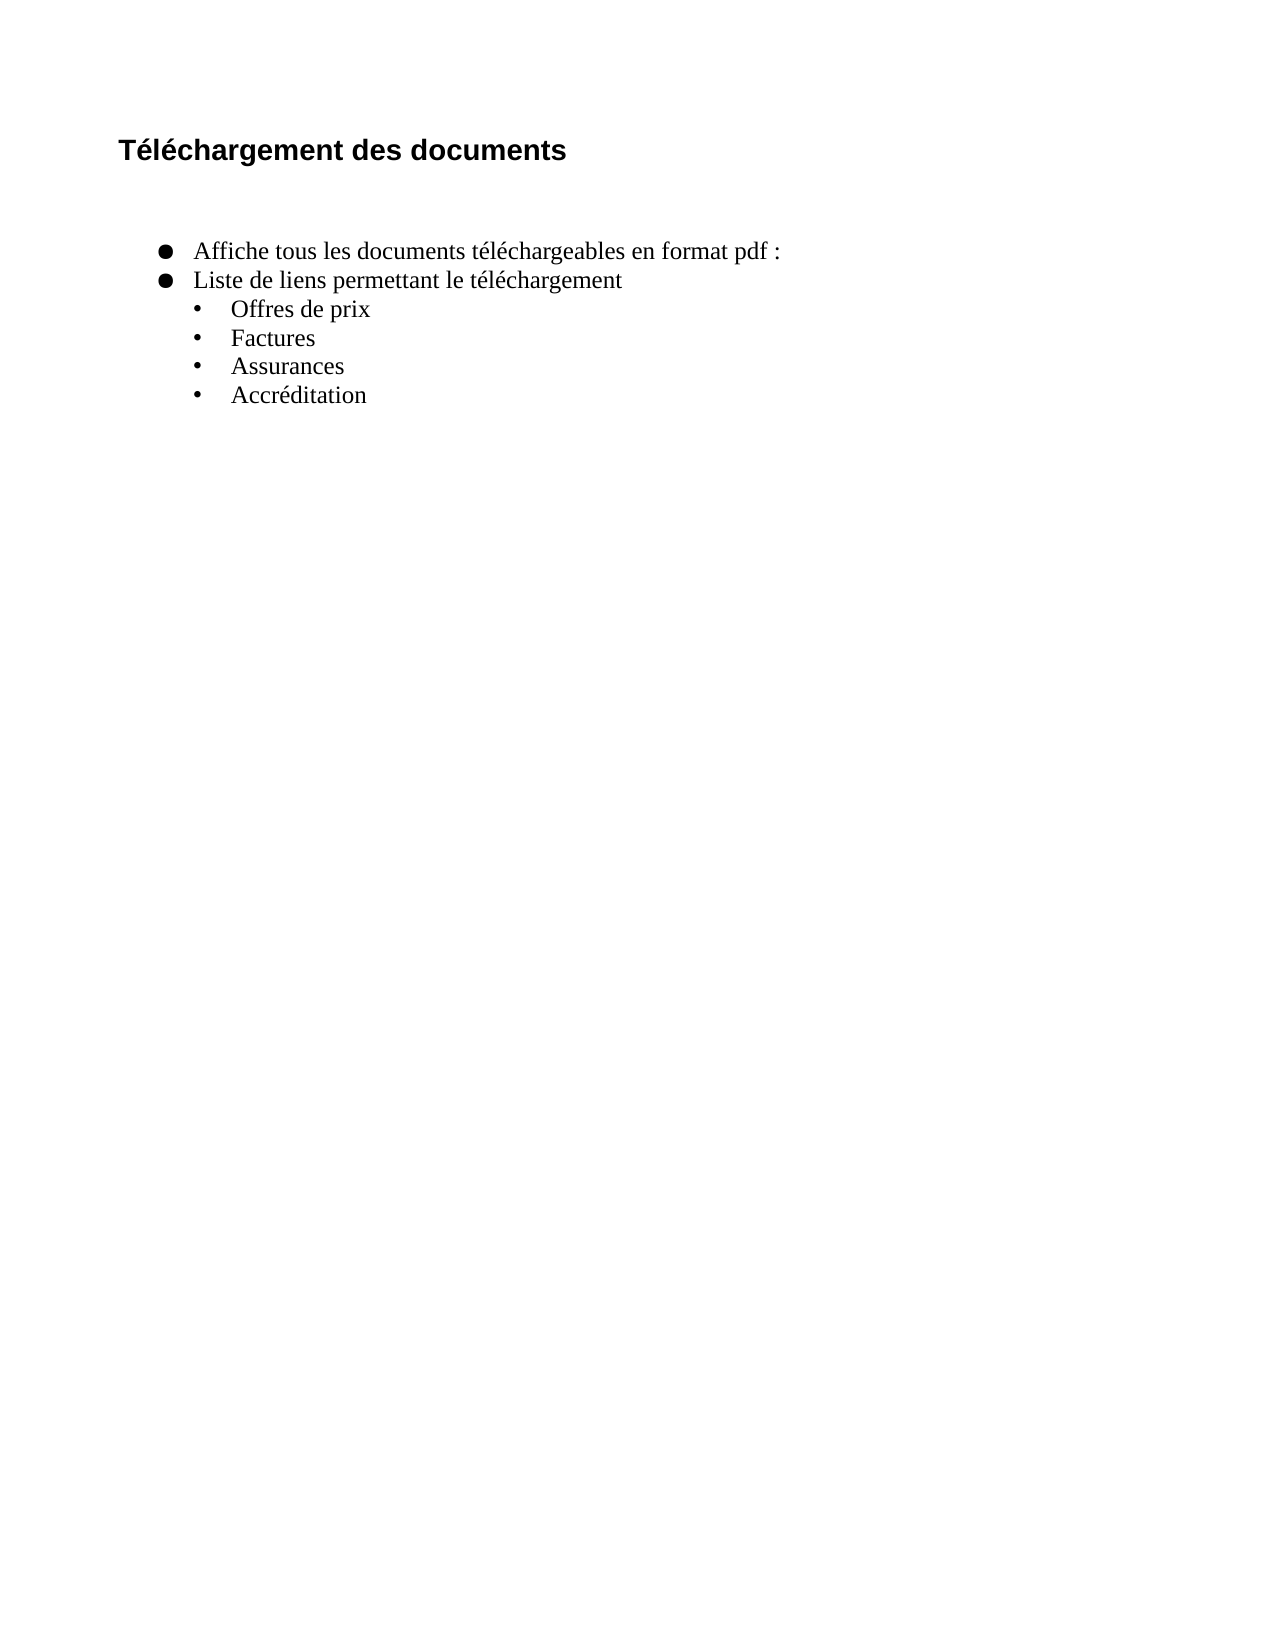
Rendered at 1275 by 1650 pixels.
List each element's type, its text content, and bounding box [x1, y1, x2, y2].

list Factures [193, 323, 1157, 351]
subtitle Téléchargement des documents [118, 133, 1157, 166]
list Affiche tous les documents téléchargeables en format pdf : [156, 236, 1157, 265]
list Offres de prix [193, 294, 1157, 323]
list Accréditation [193, 380, 1157, 409]
list Assurances [193, 351, 1157, 380]
list Liste de liens permettant le téléchargement [156, 265, 1157, 294]
